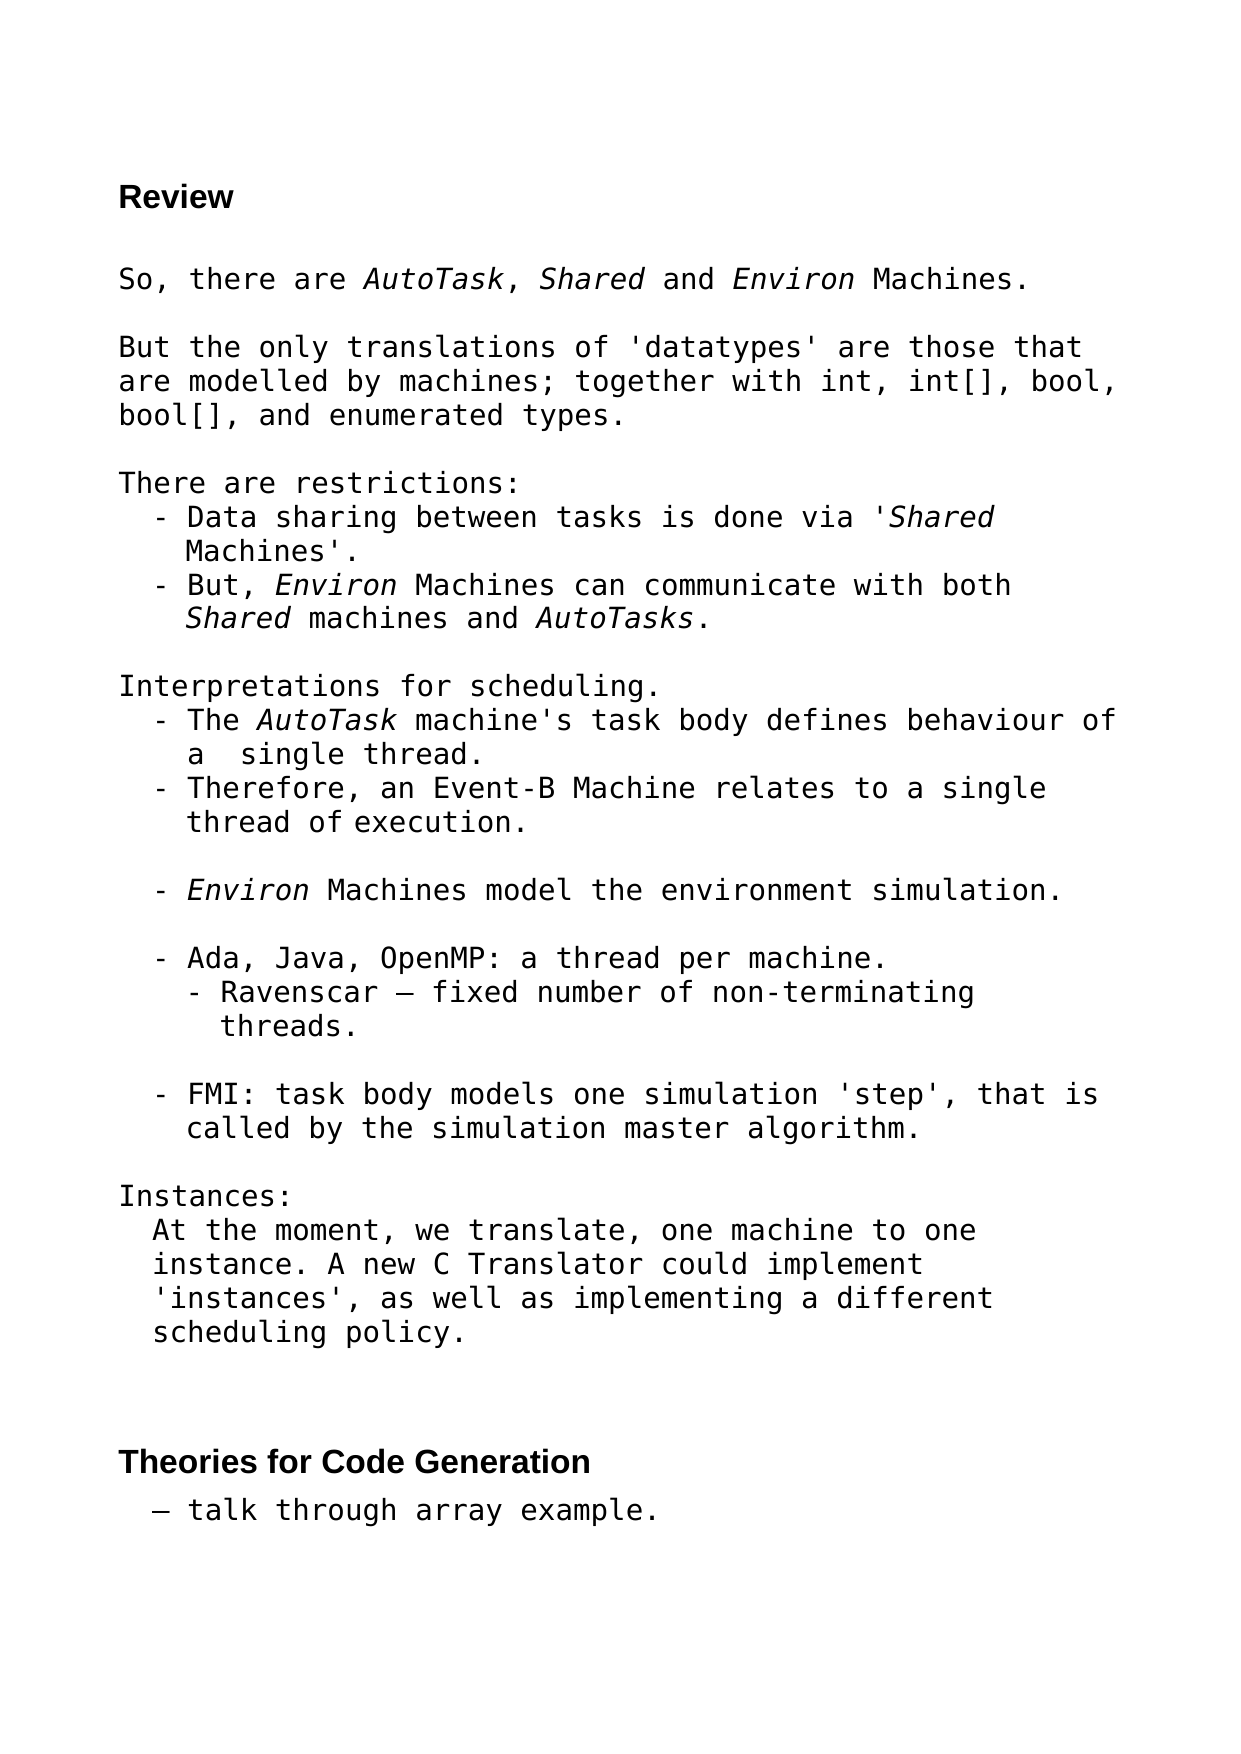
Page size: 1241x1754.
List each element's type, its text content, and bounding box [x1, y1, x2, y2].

text - FMI: task body models one simulation 'step', that is called by the simulation master algorithm. [118, 1077, 1122, 1145]
text - Therefore, an Event-B Machine relates to a single [118, 772, 1122, 806]
text - But, Environ Machines can communicate with both Shared machines and AutoTasks. [118, 568, 1122, 636]
text But the only translations of 'datatypes' are those that are modelled by machines; together with int, int[], bool, bool[], and enumerated types. [118, 330, 1122, 432]
text - Environ Machines model the environment simulation. [118, 873, 1122, 907]
text - Ravenscar – fixed number of non-terminating threads. [118, 975, 1122, 1043]
subtitle Review [118, 177, 1122, 216]
text - The AutoTask machine's task body defines behaviour of a single thread. [118, 704, 1122, 772]
text - Ada, Java, OpenMP: a thread per machine. [118, 941, 1122, 975]
text - Data sharing between tasks is done via 'Shared Machines'. [118, 500, 1122, 568]
text So, there are AutoTask, Shared and Environ Machines. [118, 262, 1122, 296]
text – talk through array example. [118, 1493, 1122, 1527]
subtitle Theories for Code Generation [118, 1442, 1122, 1480]
text At the moment, we translate, one machine to one instance. A new C Translator could implement 'instances', as well as implementing a different scheduling policy. [118, 1213, 1122, 1349]
text Interpretations for scheduling. [118, 670, 1122, 704]
text thread of execution. [118, 806, 1122, 839]
text Instances: [118, 1179, 1122, 1213]
text There are restrictions: [118, 466, 1122, 500]
